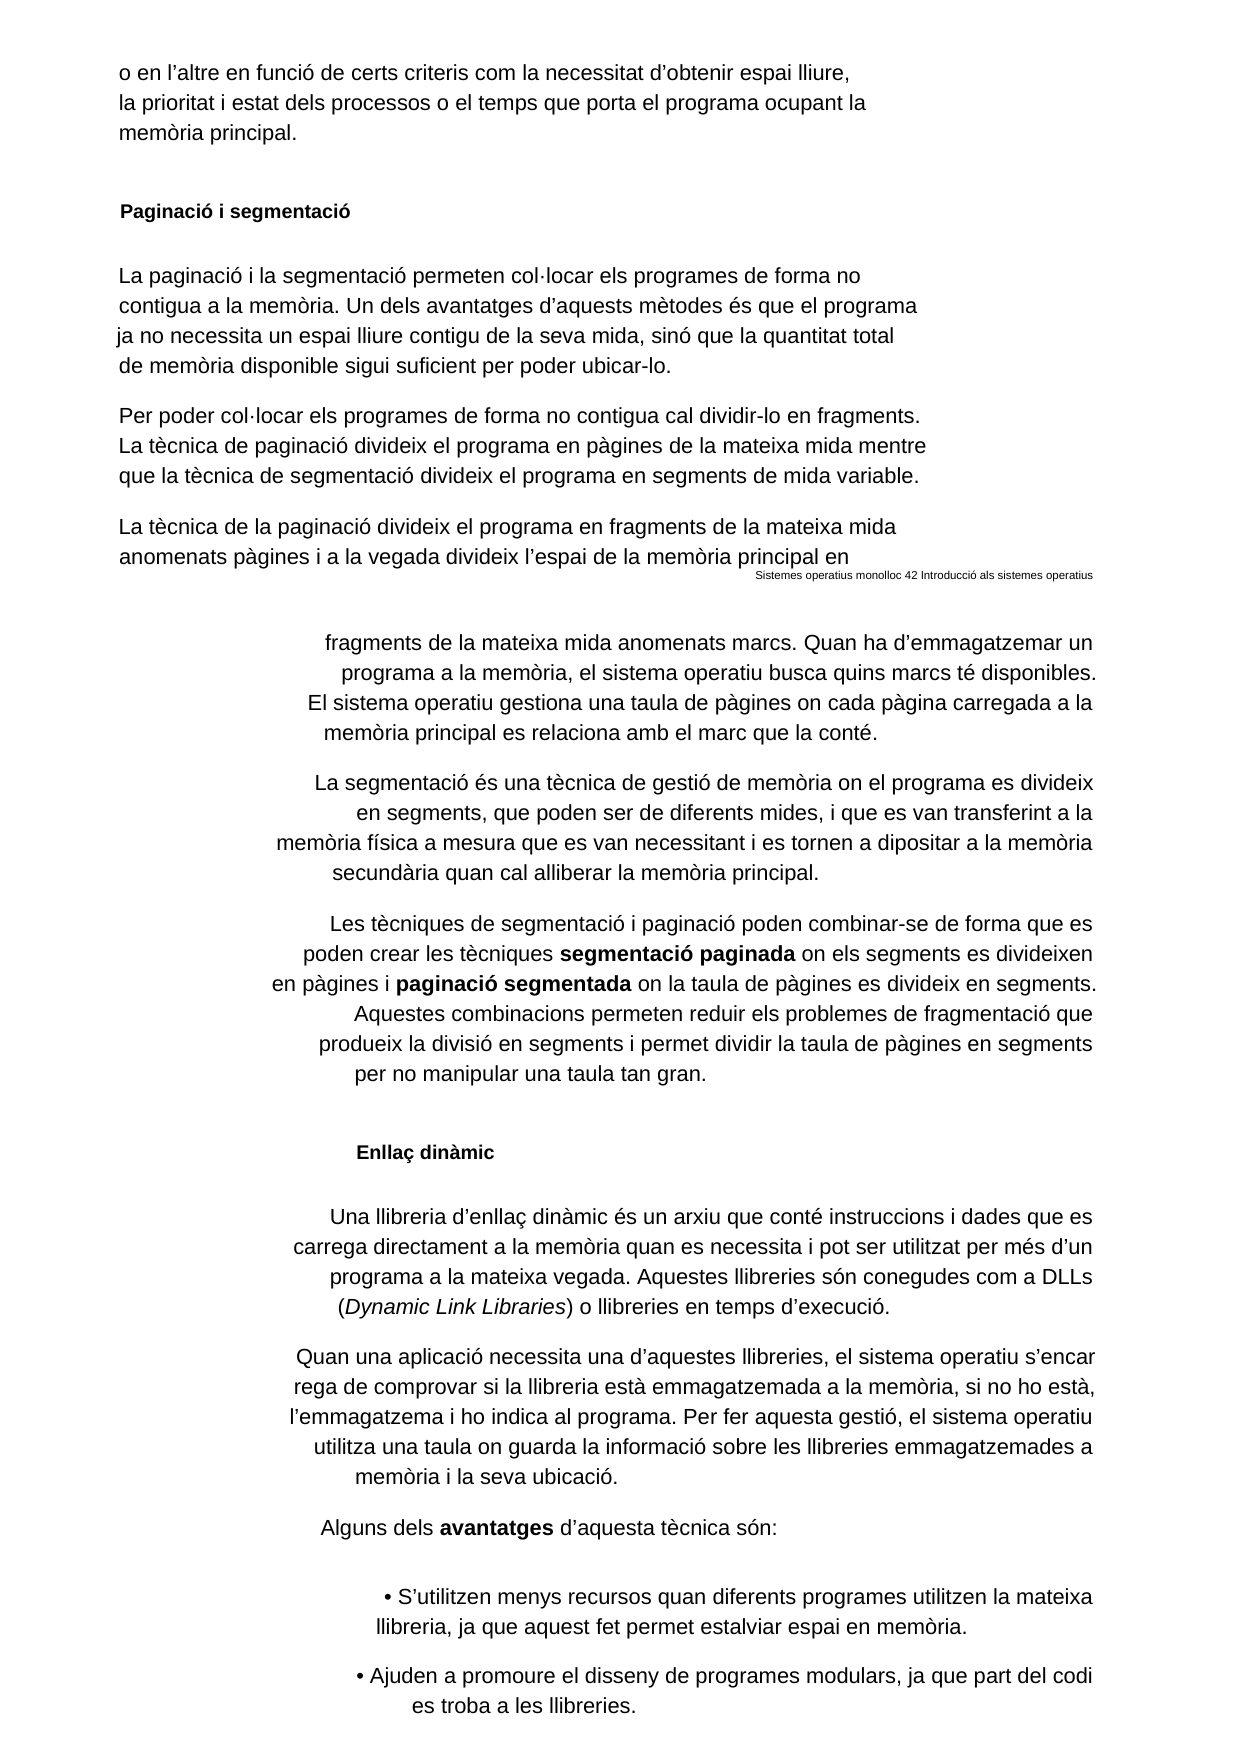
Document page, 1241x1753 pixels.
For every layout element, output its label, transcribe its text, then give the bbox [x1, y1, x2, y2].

text la prioritat i estat dels processos o el temps que porta el programa ocupant la [118, 90, 1122, 115]
text La tècnica de la paginació divideix el programa en fragments de la mateixa mida [118, 514, 1122, 539]
text memòria principal es relaciona amb el marc que la conté. [0, 720, 878, 745]
text El sistema operatiu gestiona una taula de pàgines on cada pàgina carregada a la [0, 690, 1093, 715]
text en segments, que poden ser de diferents mides, i que es van transferint a la [0, 800, 1093, 826]
text • Ajuden a promoure el disseny de programes modulars, ja que part del codi [0, 1663, 1093, 1688]
text La paginació i la segmentació permeten col·locar els programes de forma no [118, 263, 1122, 288]
text La segmentació és una tècnica de gestió de memòria on el programa es divideix [0, 770, 1094, 796]
text anomenats pàgines i a la vegada divideix l’espai de la memòria principal en [119, 544, 1122, 569]
text Una llibreria d’enllaç dinàmic és un arxiu que conté instruccions i dades que es [0, 1204, 1093, 1229]
text Paginació i segmentació [120, 199, 1122, 222]
text que la tècnica de segmentació divideix el programa en segments de mida variable. [119, 463, 1122, 488]
text es troba a les llibreries. [412, 1693, 1122, 1718]
text contigua a la memòria. Un dels avantatges d’aquests mètodes és que el programa [119, 293, 1122, 318]
text memòria i la seva ubicació. [355, 1464, 1122, 1489]
text per no manipular una taula tan gran. [354, 1061, 1122, 1086]
text Sistemes operatius monolloc 42 Introducció als sistemes operatius [0, 569, 1093, 582]
text • S’utilitzen menys recursos quan diferents programes utilitzen la mateixa [0, 1584, 1093, 1609]
text La tècnica de paginació divideix el programa en pàgines de la mateixa mida mentre [118, 433, 1122, 458]
text memòria física a mesura que es van necessitant i es tornen a dipositar a la memòria [0, 830, 1093, 856]
text Per poder col·locar els programes de forma no contigua cal dividir-lo en fragments. [118, 403, 1122, 428]
text programa a la mateixa vegada. Aquestes llibreries són conegudes com a DLLs [0, 1264, 1093, 1289]
text rega de comprovar si la llibreria està emmagatzemada a la memòria, si no ho està, [0, 1374, 1096, 1399]
text Aquestes combinacions permeten reduir els problemes de fragmentació que [0, 1001, 1093, 1026]
text Alguns dels avantatges d’aquesta tècnica són: [0, 1515, 777, 1540]
text de memòria disponible sigui suficient per poder ubicar-lo. [119, 353, 1122, 378]
text o en l’altre en funció de certs criteris com la necessitat d’obtenir espai lliure, [119, 60, 1122, 85]
text (Dynamic Link Libraries) o llibreries en temps d’execució. [0, 1294, 891, 1319]
text carrega directament a la memòria quan es necessita i pot ser utilitzat per més d’un [0, 1234, 1093, 1259]
text utilitza una taula on guarda la informació sobre les llibreries emmagatzemades a [0, 1434, 1093, 1459]
text llibreria, ja que aquest fet permet estalviar espai en memòria. [0, 1614, 968, 1639]
text l’emmagatzema i ho indica al programa. Per fer aquesta gestió, el sistema operatiu [0, 1404, 1093, 1429]
text Enllaç dinàmic [356, 1141, 1122, 1163]
text produeix la divisió en segments i permet dividir la taula de pàgines en segments [0, 1031, 1093, 1056]
text secundària quan cal alliberar la memòria principal. [0, 860, 820, 886]
text Quan una aplicació necessita una d’aquestes llibreries, el sistema operatiu s’encar [0, 1344, 1096, 1369]
text programa a la memòria, el sistema operatiu busca quins marcs té disponibles. [0, 660, 1097, 685]
text ja no necessita un espai lliure contigu de la seva mida, sinó que la quantitat total [116, 323, 1122, 348]
text Les tècniques de segmentació i paginació poden combinar-se de forma que es [0, 911, 1093, 936]
text poden crear les tècniques segmentació paginada on els segments es divideixen [0, 941, 1093, 966]
text memòria principal. [118, 120, 1122, 145]
text en pàgines i paginació segmentada on la taula de pàgines es divideix en segments. [0, 971, 1097, 996]
text fragments de la mateixa mida anomenats marcs. Quan ha d’emmagatzemar un [0, 630, 1093, 655]
